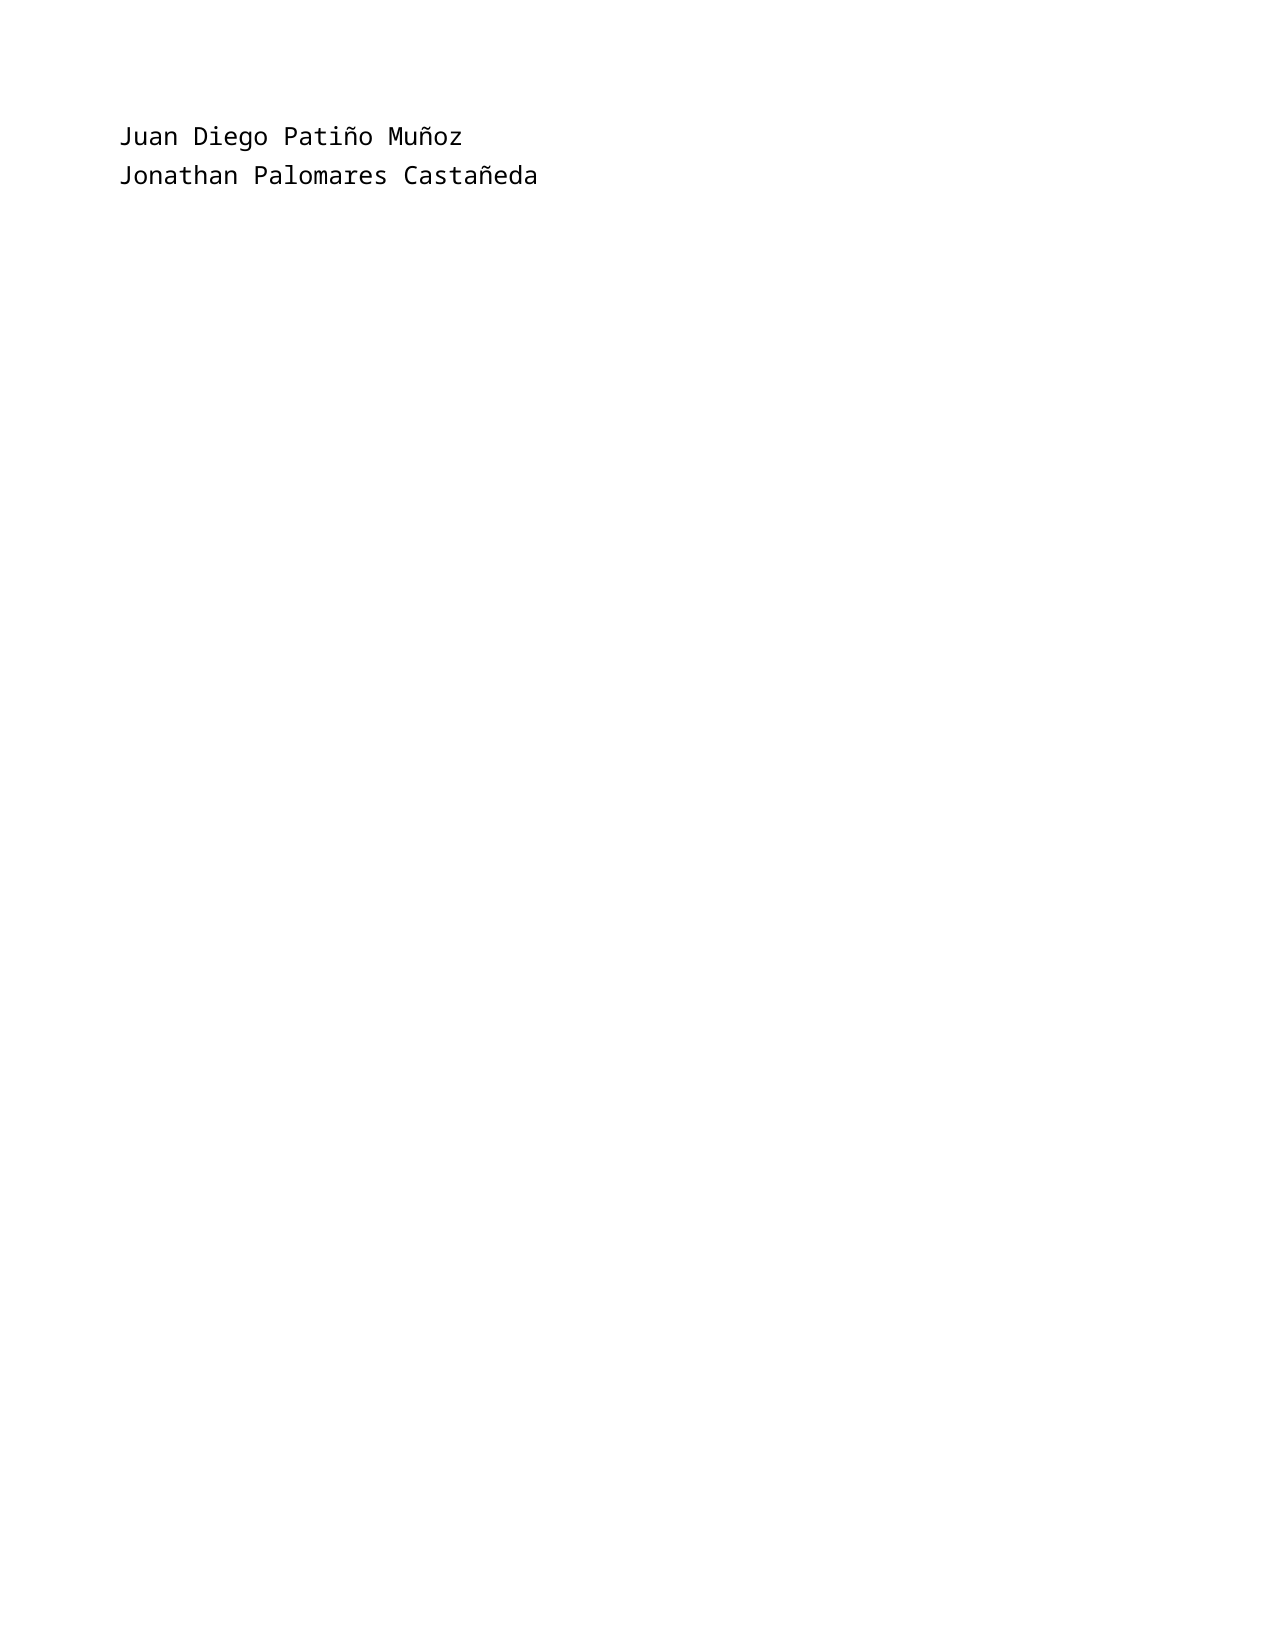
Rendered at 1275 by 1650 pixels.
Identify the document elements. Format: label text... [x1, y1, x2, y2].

text Juan Diego Patiño Muñoz Jonathan Palomares Castañeda [118, 118, 1157, 191]
